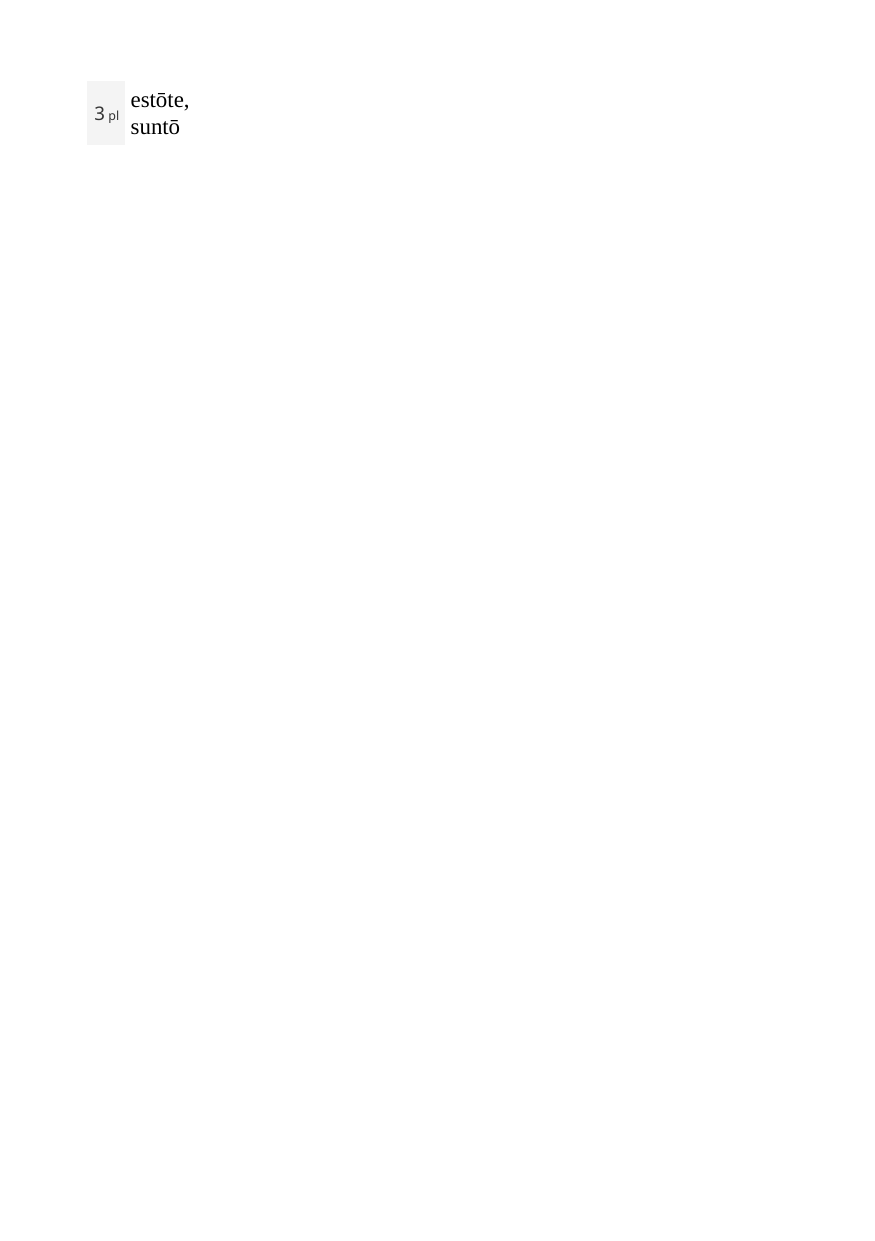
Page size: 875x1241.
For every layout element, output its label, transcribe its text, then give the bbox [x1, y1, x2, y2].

table_header [81, 75, 222, 151]
table_cell 3 pl [87, 81, 125, 145]
table_cell estōte, suntō [125, 81, 200, 145]
table_header [222, 75, 794, 151]
